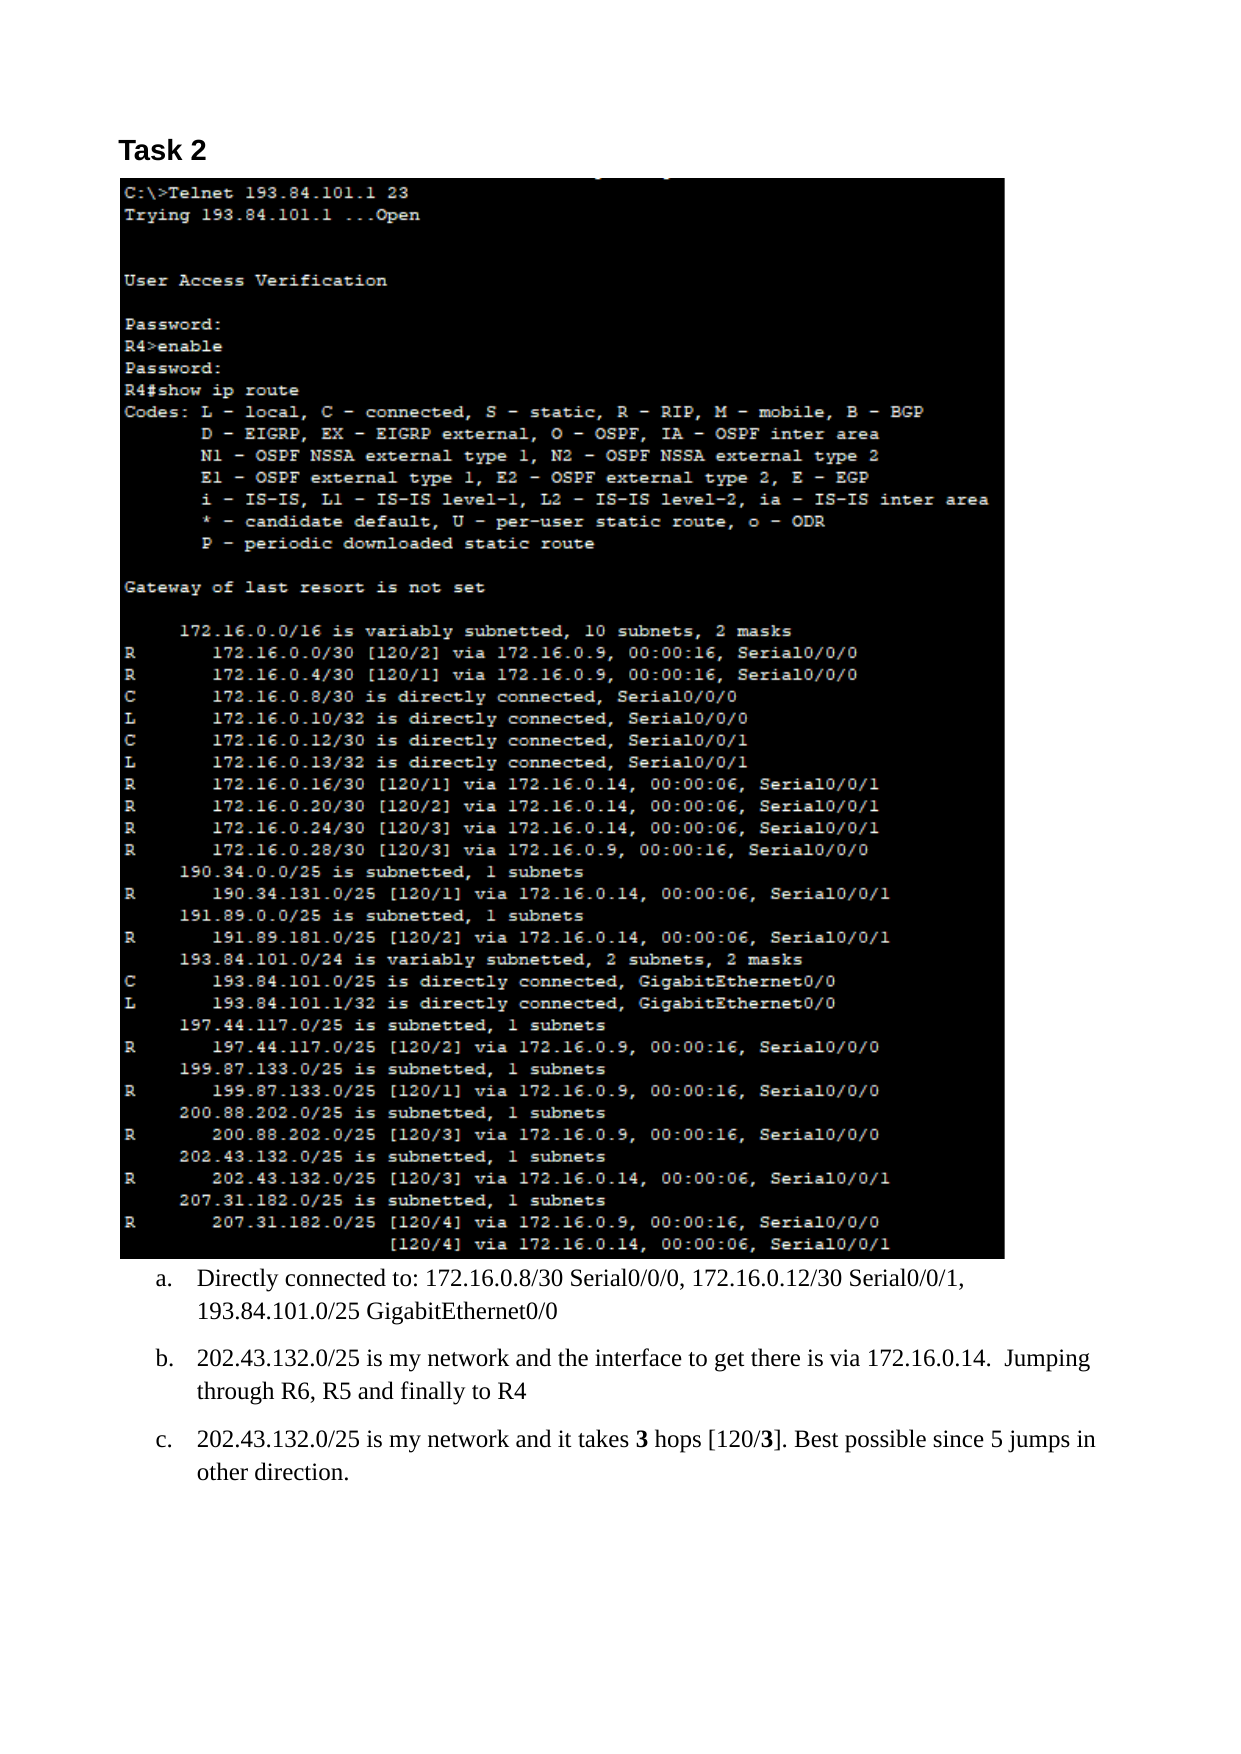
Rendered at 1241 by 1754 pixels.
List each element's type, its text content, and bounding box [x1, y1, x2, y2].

list 202.43.132.0/25 is my network and the interface to get there is via 172.16.0.14. Jumping through R6, R5 and finally to R4 [155, 1343, 1122, 1405]
picture [120, 178, 1005, 1259]
list Directly connected to: 172.16.0.8/30 Serial0/0/0, 172.16.0.12/30 Serial0/0/1, 193.84.101.0/25 GigabitEthernet0/0 [155, 179, 1122, 1324]
subtitle Task 2 [118, 133, 1122, 166]
list 202.43.132.0/25 is my network and it takes 3 hops [120/3]. Best possible since 5 jumps in other direction. [155, 1424, 1122, 1486]
